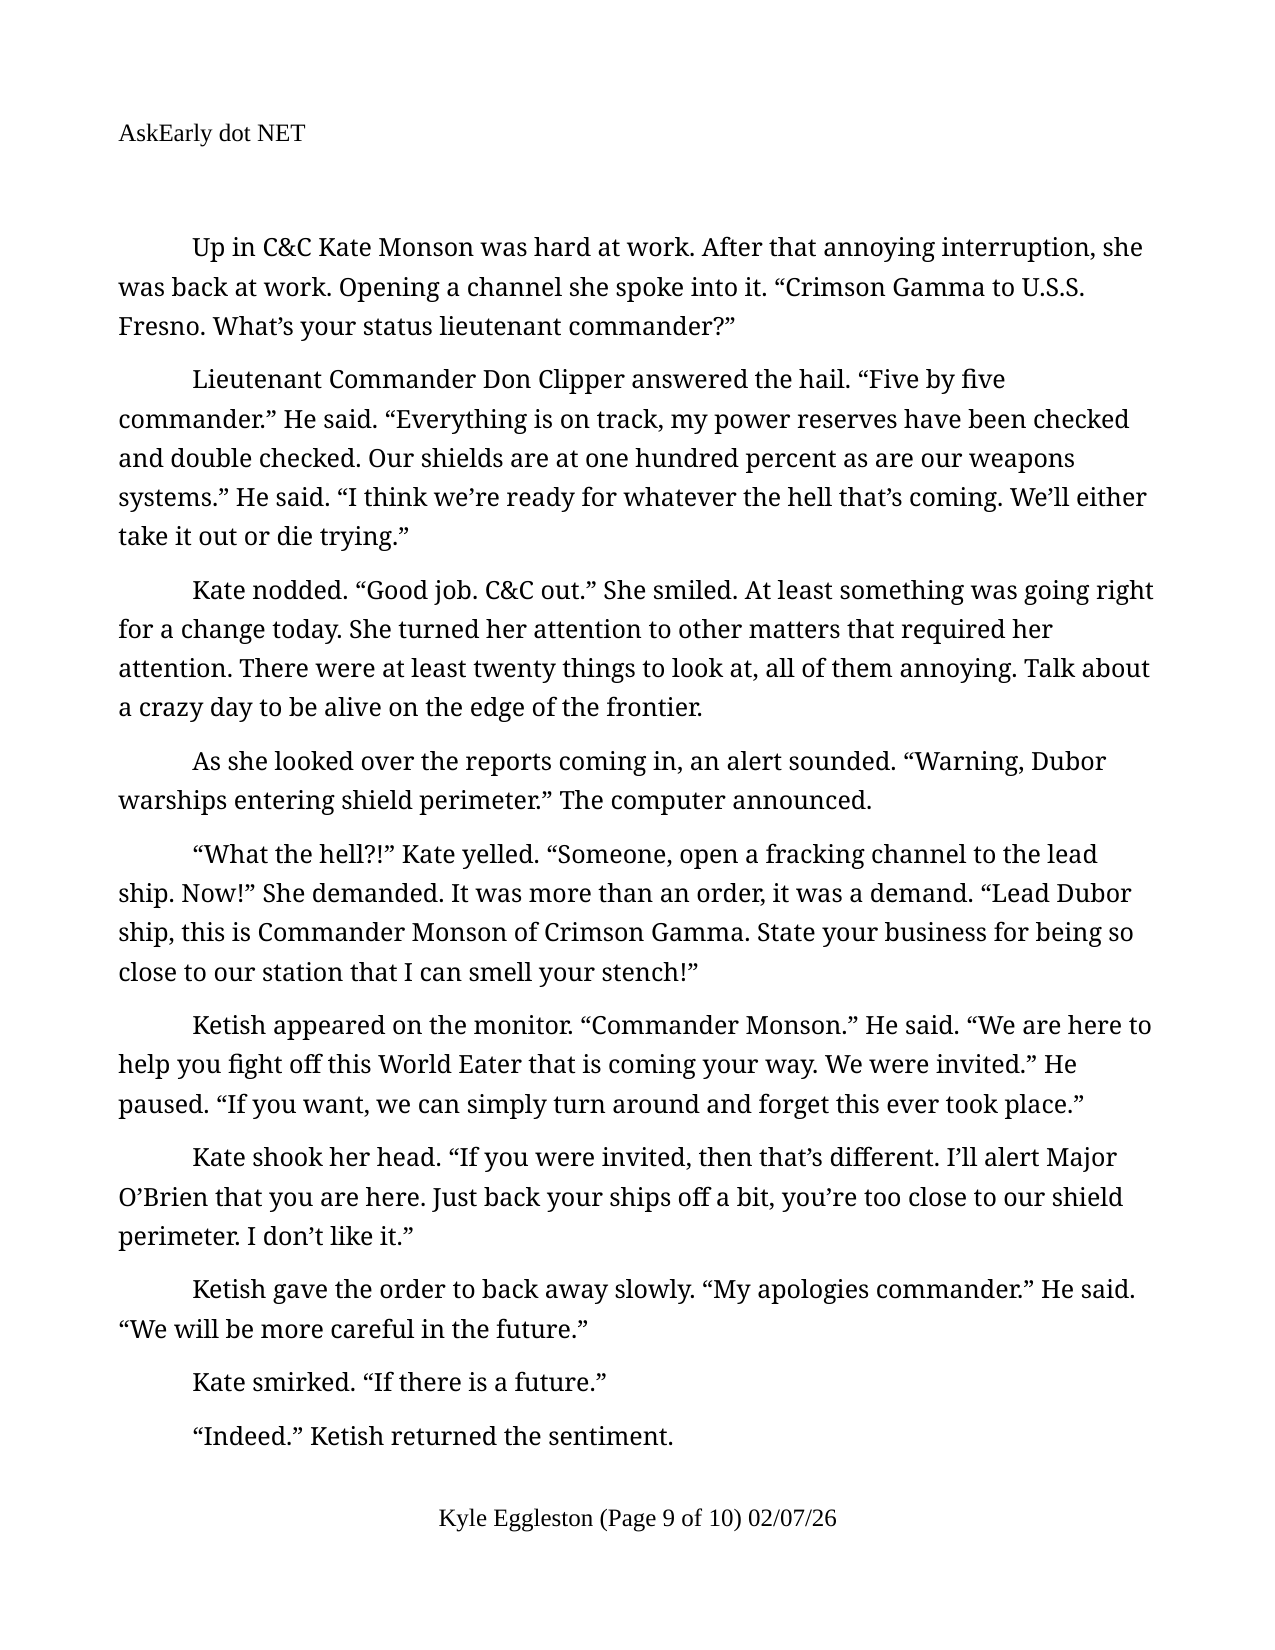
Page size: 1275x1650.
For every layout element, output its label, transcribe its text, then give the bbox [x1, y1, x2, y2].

text As she looked over the reports coming in, an alert sounded. “Warning, Dubor warships entering shield perimeter.” The computer announced. [118, 744, 1157, 817]
text Ketish gave the order to back away slowly. “My apologies commander.” He said. “We will be more careful in the future.” [118, 1272, 1157, 1345]
text “What the hell?!” Kate yelled. “Someone, open a fracking channel to the lead ship. Now!” She demanded. It was more than an order, it was a demand. “Lead Dubor ship, this is Commander Monson of Crimson Gamma. State your business for being so close to our station that I can smell your stench!” [118, 837, 1157, 988]
text Kate shook her head. “If you were invited, then that’s different. I’ll alert Major O’Brien that you are here. Just back your ships off a bit, you’re too close to our shield perimeter. I don’t like it.” [118, 1140, 1157, 1252]
text Up in C&C Kate Monson was hard at work. After that annoying interruption, she was back at work. Opening a channel she spoke into it. “Crimson Gamma to U.S.S. Fresno. What’s your status lieutenant commander?” [118, 230, 1157, 342]
text Lieutenant Commander Don Clipper answered the hail. “Five by five commander.” He said. “Everything is on track, my power reserves have been checked and double checked. Our shields are at one hundred percent as are our weapons systems.” He said. “I think we’re ready for whatever the hell that’s coming. We’ll either take it out or die trying.” [118, 362, 1157, 553]
text “Indeed.” Ketish returned the sentiment. [118, 1419, 1157, 1453]
text Ketish appeared on the monitor. “Commander Monson.” He said. “We are here to help you fight off this World Eater that is coming your way. We were invited.” He paused. “If you want, we can simply turn around and forget this ever took place.” [118, 1008, 1157, 1120]
text Kate smirked. “If there is a future.” [118, 1365, 1157, 1399]
text Kate nodded. “Good job. C&C out.” She smiled. At least something was going right for a change today. She turned her attention to other matters that required her attention. There were at least twenty things to look at, all of them annoying. Talk about a crazy day to be alive on the edge of the frontier. [118, 573, 1157, 724]
